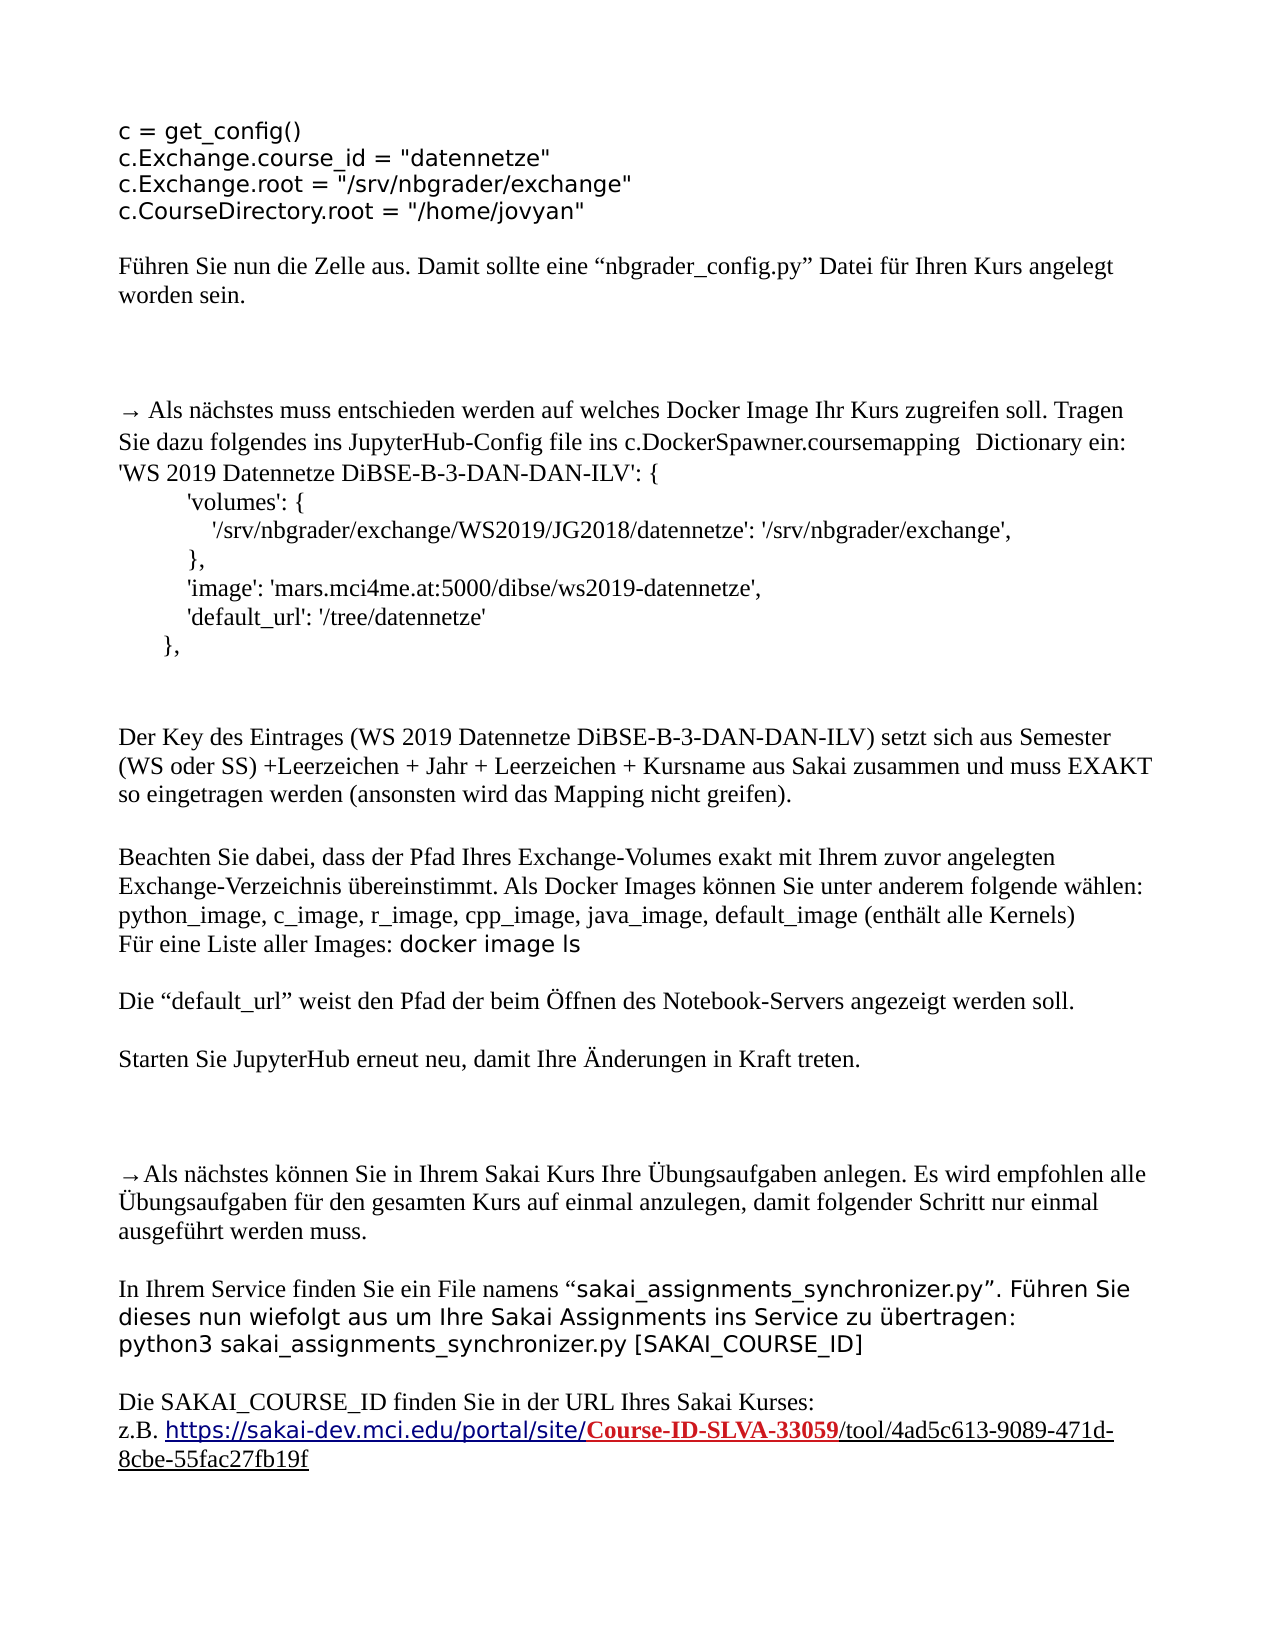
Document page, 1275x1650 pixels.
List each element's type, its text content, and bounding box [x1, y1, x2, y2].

text z.B. https://sakai-dev.mci.edu/portal/site/Course-ID-SLVA-33059/tool/4ad5c613-9089-471d-8cbe-55fac27fb19f [118, 1415, 1157, 1473]
text c.CourseDirectory.root = "/home/jovyan" [118, 198, 1157, 225]
text Starten Sie JupyterHub erneut neu, damit Ihre Änderungen in Kraft treten. [118, 1044, 1157, 1072]
text python3 sakai_assignments_synchronizer.py [SAKAI_COURSE_ID] [118, 1331, 1157, 1358]
text Für eine Liste aller Images: docker image ls [118, 929, 1157, 957]
text → Als nächstes muss entschieden werden auf welches Docker Image Ihr Kurs zugreifen soll. Tragen Sie dazu folgendes ins JupyterHub-Config file ins c.DockerSpawner.coursemapping Dictionary ein: [118, 395, 1157, 458]
text Die “default_url” weist den Pfad der beim Öffnen des Notebook-Servers angezeigt werden soll. [118, 986, 1157, 1015]
text Beachten Sie dabei, dass der Pfad Ihres Exchange-Volumes exakt mit Ihrem zuvor angelegten Exchange-Verzeichnis übereinstimmt. Als Docker Images können Sie unter anderem folgende wählen: [118, 842, 1157, 900]
text →Als nächstes können Sie in Ihrem Sakai Kurs Ihre Übungsaufgaben anlegen. Es wird empfohlen alle Übungsaufgaben für den gesamten Kurs auf einmal anzulegen, damit folgender Schritt nur einmal ausgeführt werden muss. [118, 1159, 1157, 1245]
text c.Exchange.course_id = "datennetze" [118, 145, 1157, 171]
text python_image, c_image, r_image, cpp_image, java_image, default_image (enthält alle Kernels) [118, 900, 1157, 929]
text Der Key des Eintrages (WS 2019 Datennetze DiBSE-B-3-DAN-DAN-ILV) setzt sich aus Semester (WS oder SS) +Leerzeichen + Jahr + Leerzeichen + Kursname aus Sakai zusammen und muss EXAKT so eingetragen werden (ansonsten wird das Mapping nicht greifen). [118, 722, 1157, 808]
text Die SAKAI_COURSE_ID finden Sie in der URL Ihres Sakai Kurses: [118, 1387, 1157, 1415]
text 'WS 2019 Datennetze DiBSE-B-3-DAN-DAN-ILV': { 'volumes': { '/srv/nbgrader/exchange/WS2019/JG2018/datennetze': '/srv/nbgrader/exchange', }, 'image': 'mars.mci4me.at:5000/dibse/ws2019-datennetze', 'default_url': '/tree/datennetze' }, [118, 458, 1157, 722]
text c.Exchange.root = "/srv/nbgrader/exchange" [118, 171, 1157, 198]
text c = get_config() [118, 118, 1157, 145]
text In Ihrem Service finden Sie ein File namens “sakai_assignments_synchronizer.py”. Führen Sie dieses nun wiefolgt aus um Ihre Sakai Assignments ins Service zu übertragen: [118, 1274, 1157, 1331]
text Führen Sie nun die Zelle aus. Damit sollte eine “nbgrader_config.py” Datei für Ihren Kurs angelegt worden sein. [118, 251, 1157, 309]
